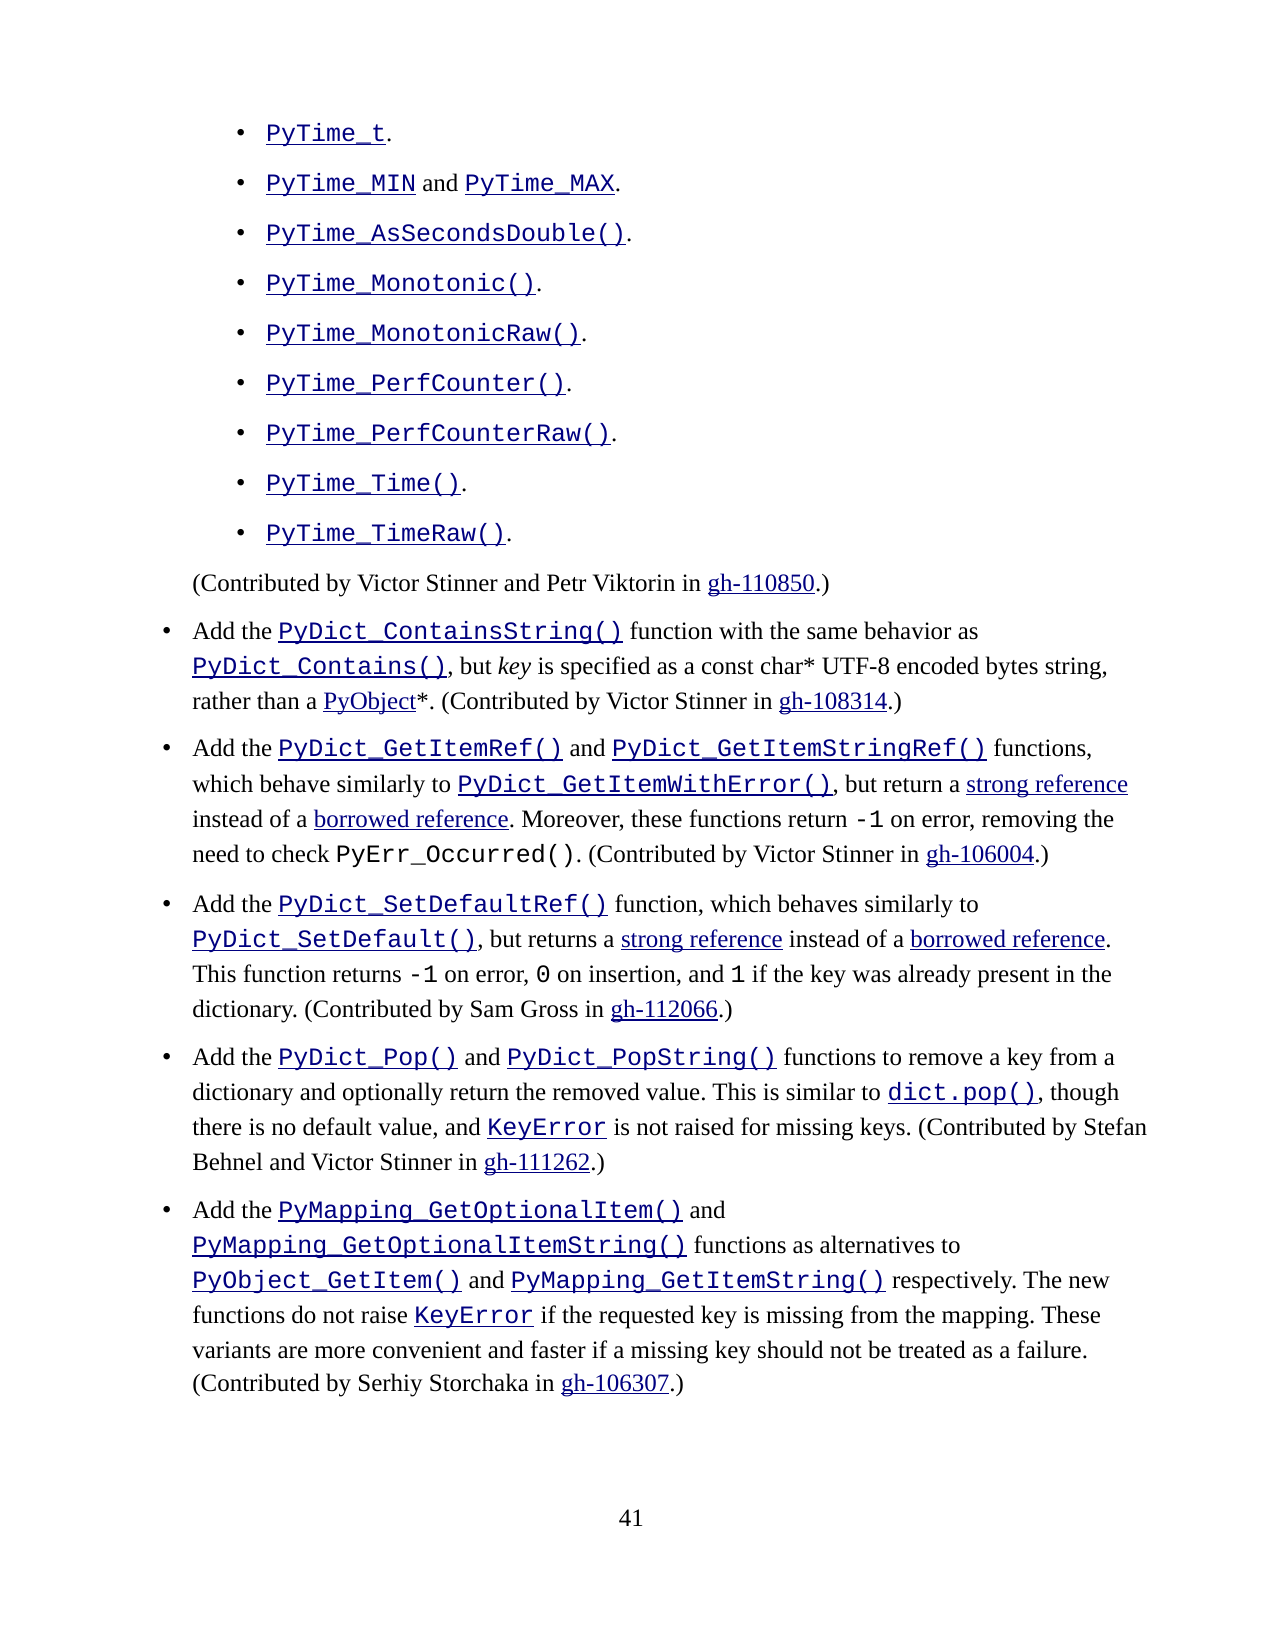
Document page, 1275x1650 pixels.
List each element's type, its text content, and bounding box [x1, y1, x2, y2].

list Add the PyMapping_GetOptionalItem() and PyMapping_GetOptionalItemString() functions as alternatives to PyObject_GetItem() and PyMapping_GetItemString() respectively. The new functions do not raise KeyError if the requested key is missing from the mapping. These variants are more convenient and faster if a missing key should not be treated as a failure. (Contributed by Serhiy Storchaka in gh-106307.) [162, 1195, 1157, 1397]
list PyTime_PerfCounterRaw(). [236, 418, 1157, 449]
list Add the PyDict_Pop() and PyDict_PopString() functions to remove a key from a dictionary and optionally return the removed value. This is similar to dict.pop(), though there is no default value, and KeyError is not raised for missing keys. (Contributed by Stefan Behnel and Victor Stinner in gh-111262.) [162, 1042, 1157, 1176]
list PyTime_PerfCounter(). [236, 368, 1157, 399]
list PyTime_TimeRaw(). [236, 518, 1157, 549]
list PyTime_MonotonicRaw(). [236, 318, 1157, 349]
list (Contributed by Victor Stinner and Petr Viktorin in gh-110850.) [162, 568, 1157, 597]
list PyTime_AsSecondsDouble(). [236, 218, 1157, 249]
list Add the PyDict_ContainsString() function with the same behavior as PyDict_Contains(), but key is specified as a const char* UTF-8 encoded bytes string, rather than a PyObject*. (Contributed by Victor Stinner in gh-108314.) [162, 616, 1157, 715]
list PyTime_t. [236, 118, 1157, 149]
list PyTime_MIN and PyTime_MAX. [236, 168, 1157, 199]
list PyTime_Time(). [236, 468, 1157, 499]
list Add the PyDict_SetDefaultRef() function, which behaves similarly to PyDict_SetDefault(), but returns a strong reference instead of a borrowed reference. This function returns -1 on error, 0 on insertion, and 1 if the key was already present in the dictionary. (Contributed by Sam Gross in gh-112066.) [162, 889, 1157, 1023]
list PyTime_Monotonic(). [236, 268, 1157, 299]
list Add the PyDict_GetItemRef() and PyDict_GetItemStringRef() functions, which behave similarly to PyDict_GetItemWithError(), but return a strong reference instead of a borrowed reference. Moreover, these functions return -1 on error, removing the need to check PyErr_Occurred(). (Contributed by Victor Stinner in gh-106004.) [162, 733, 1157, 870]
